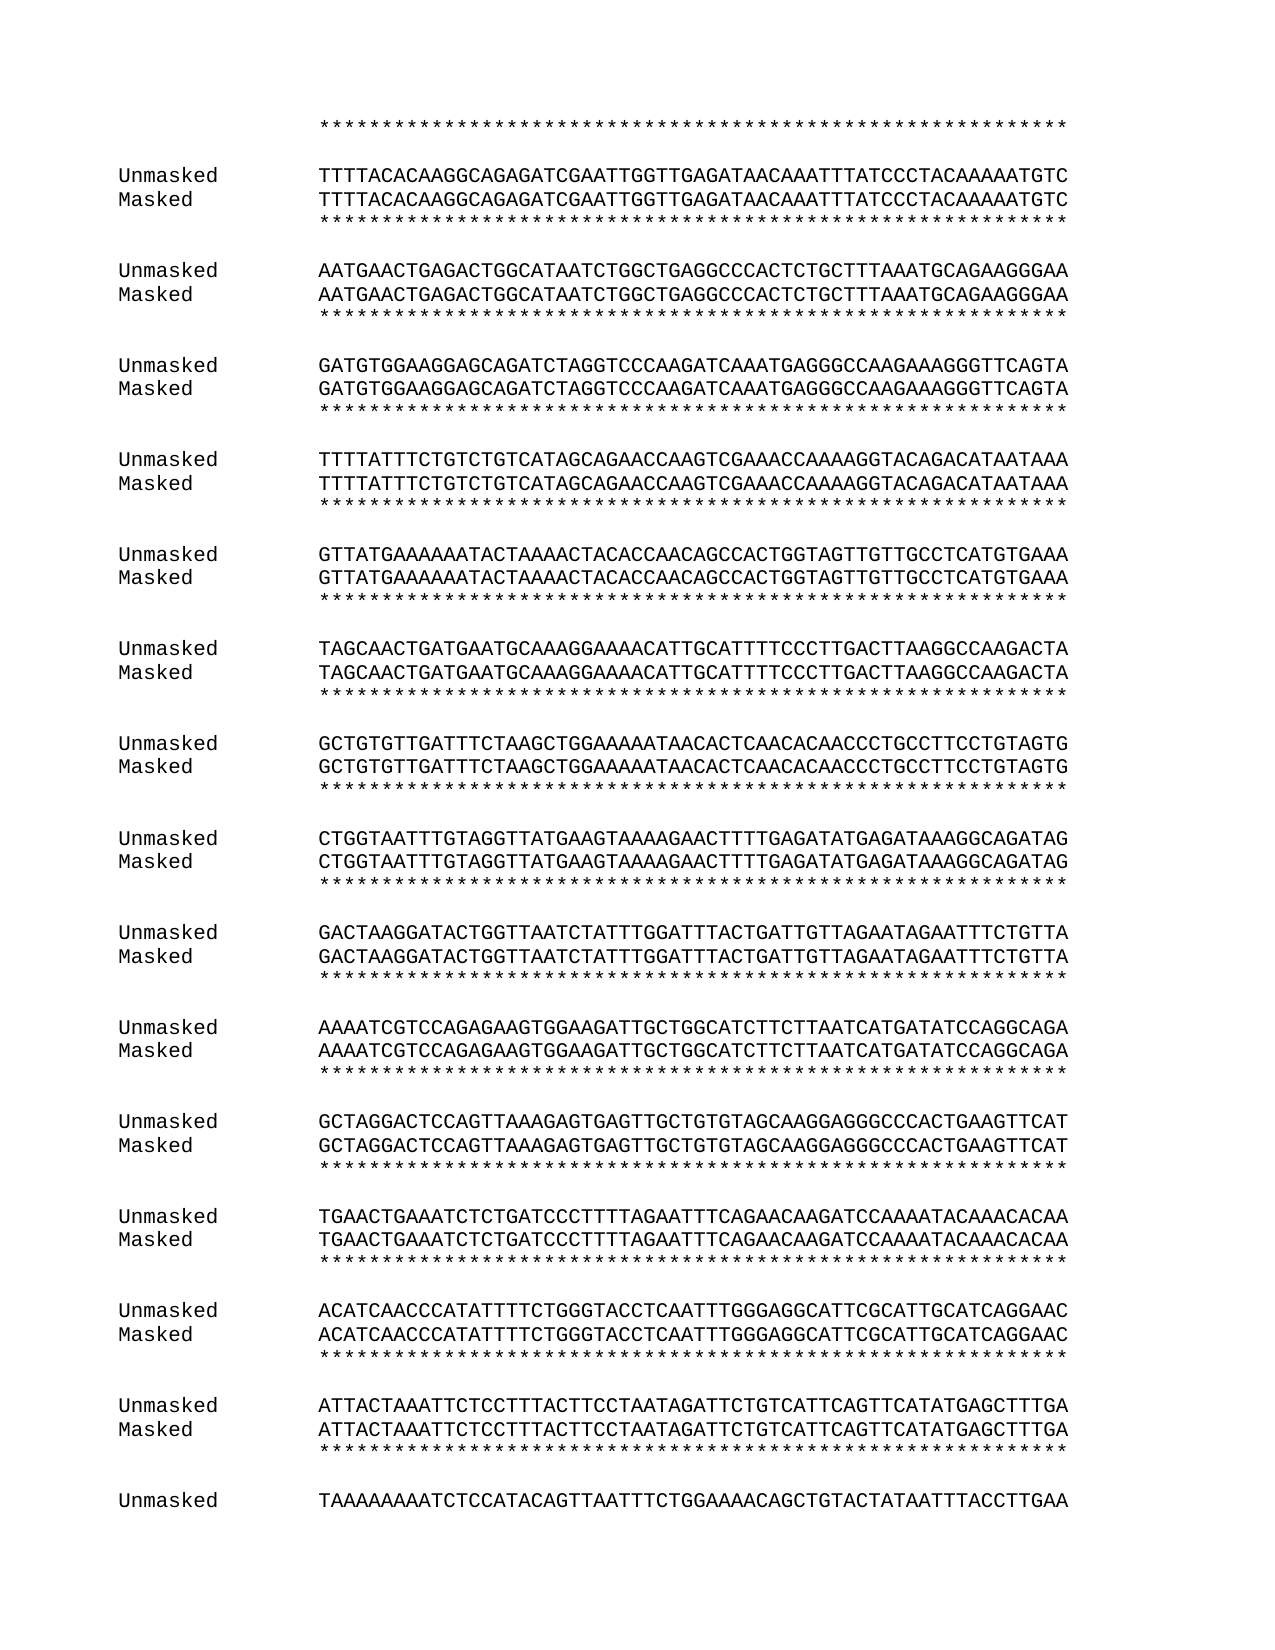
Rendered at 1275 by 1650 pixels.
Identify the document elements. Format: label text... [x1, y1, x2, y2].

text ************************************************************ [118, 969, 1157, 993]
text Unmasked GTTATGAAAAAATACTAAAACTACACCAACAGCCACTGGTAGTTGTTGCCTCATGTGAAA [118, 544, 1157, 567]
text Unmasked TAAAAAAAATCTCCATACAGTTAATTTCTGGAAAACAGCTGTACTATAATTTACCTTGAA [118, 1489, 1157, 1513]
text Masked GTTATGAAAAAATACTAAAACTACACCAACAGCCACTGGTAGTTGTTGCCTCATGTGAAA [118, 567, 1157, 591]
text Unmasked ATTACTAAATTCTCCTTTACTTCCTAATAGATTCTGTCATTCAGTTCATATGAGCTTTGA [118, 1395, 1157, 1419]
text Unmasked GACTAAGGATACTGGTTAATCTATTTGGATTTACTGATTGTTAGAATAGAATTTCTGTTA [118, 922, 1157, 946]
text Masked GACTAAGGATACTGGTTAATCTATTTGGATTTACTGATTGTTAGAATAGAATTTCTGTTA [118, 946, 1157, 969]
text ************************************************************ [118, 1064, 1157, 1088]
text Masked CTGGTAATTTGTAGGTTATGAAGTAAAAGAACTTTTGAGATATGAGATAAAGGCAGATAG [118, 851, 1157, 875]
text Masked GCTAGGACTCCAGTTAAAGAGTGAGTTGCTGTGTAGCAAGGAGGGCCCACTGAAGTTCAT [118, 1135, 1157, 1158]
text ************************************************************ [118, 496, 1157, 520]
text ************************************************************ [118, 1253, 1157, 1277]
text ************************************************************ [118, 118, 1157, 142]
text Masked GCTGTGTTGATTTCTAAGCTGGAAAAATAACACTCAACACAACCCTGCCTTCCTGTAGTG [118, 757, 1157, 780]
text Unmasked ACATCAACCCATATTTTCTGGGTACCTCAATTTGGGAGGCATTCGCATTGCATCAGGAAC [118, 1300, 1157, 1324]
text Masked TTTTATTTCTGTCTGTCATAGCAGAACCAAGTCGAAACCAAAAGGTACAGACATAATAAA [118, 473, 1157, 496]
text Unmasked GCTAGGACTCCAGTTAAAGAGTGAGTTGCTGTGTAGCAAGGAGGGCCCACTGAAGTTCAT [118, 1111, 1157, 1135]
text Unmasked TGAACTGAAATCTCTGATCCCTTTTAGAATTTCAGAACAAGATCCAAAATACAAACACAA [118, 1206, 1157, 1229]
text Unmasked AAAATCGTCCAGAGAAGTGGAAGATTGCTGGCATCTTCTTAATCATGATATCCAGGCAGA [118, 1017, 1157, 1040]
text Unmasked TAGCAACTGATGAATGCAAAGGAAAACATTGCATTTTCCCTTGACTTAAGGCCAAGACTA [118, 638, 1157, 662]
text Masked TAGCAACTGATGAATGCAAAGGAAAACATTGCATTTTCCCTTGACTTAAGGCCAAGACTA [118, 662, 1157, 686]
text Unmasked TTTTATTTCTGTCTGTCATAGCAGAACCAAGTCGAAACCAAAAGGTACAGACATAATAAA [118, 449, 1157, 473]
text Masked ACATCAACCCATATTTTCTGGGTACCTCAATTTGGGAGGCATTCGCATTGCATCAGGAAC [118, 1324, 1157, 1348]
text ************************************************************ [118, 1158, 1157, 1182]
text ************************************************************ [118, 402, 1157, 426]
text Masked TGAACTGAAATCTCTGATCCCTTTTAGAATTTCAGAACAAGATCCAAAATACAAACACAA [118, 1229, 1157, 1253]
text Masked GATGTGGAAGGAGCAGATCTAGGTCCCAAGATCAAATGAGGGCCAAGAAAGGGTTCAGTA [118, 378, 1157, 402]
text Masked ATTACTAAATTCTCCTTTACTTCCTAATAGATTCTGTCATTCAGTTCATATGAGCTTTGA [118, 1419, 1157, 1442]
text Unmasked AATGAACTGAGACTGGCATAATCTGGCTGAGGCCCACTCTGCTTTAAATGCAGAAGGGAA [118, 260, 1157, 284]
text ************************************************************ [118, 591, 1157, 615]
text Masked TTTTACACAAGGCAGAGATCGAATTGGTTGAGATAACAAATTTATCCCTACAAAAATGTC [118, 189, 1157, 213]
text ************************************************************ [118, 213, 1157, 236]
text ************************************************************ [118, 307, 1157, 331]
text ************************************************************ [118, 1442, 1157, 1466]
text ************************************************************ [118, 780, 1157, 804]
text Masked AATGAACTGAGACTGGCATAATCTGGCTGAGGCCCACTCTGCTTTAAATGCAGAAGGGAA [118, 284, 1157, 307]
text ************************************************************ [118, 1348, 1157, 1371]
text Unmasked GCTGTGTTGATTTCTAAGCTGGAAAAATAACACTCAACACAACCCTGCCTTCCTGTAGTG [118, 733, 1157, 757]
text ************************************************************ [118, 686, 1157, 709]
text Unmasked TTTTACACAAGGCAGAGATCGAATTGGTTGAGATAACAAATTTATCCCTACAAAAATGTC [118, 165, 1157, 189]
text ************************************************************ [118, 875, 1157, 898]
text Masked AAAATCGTCCAGAGAAGTGGAAGATTGCTGGCATCTTCTTAATCATGATATCCAGGCAGA [118, 1040, 1157, 1064]
text Unmasked CTGGTAATTTGTAGGTTATGAAGTAAAAGAACTTTTGAGATATGAGATAAAGGCAGATAG [118, 827, 1157, 851]
text Unmasked GATGTGGAAGGAGCAGATCTAGGTCCCAAGATCAAATGAGGGCCAAGAAAGGGTTCAGTA [118, 354, 1157, 378]
